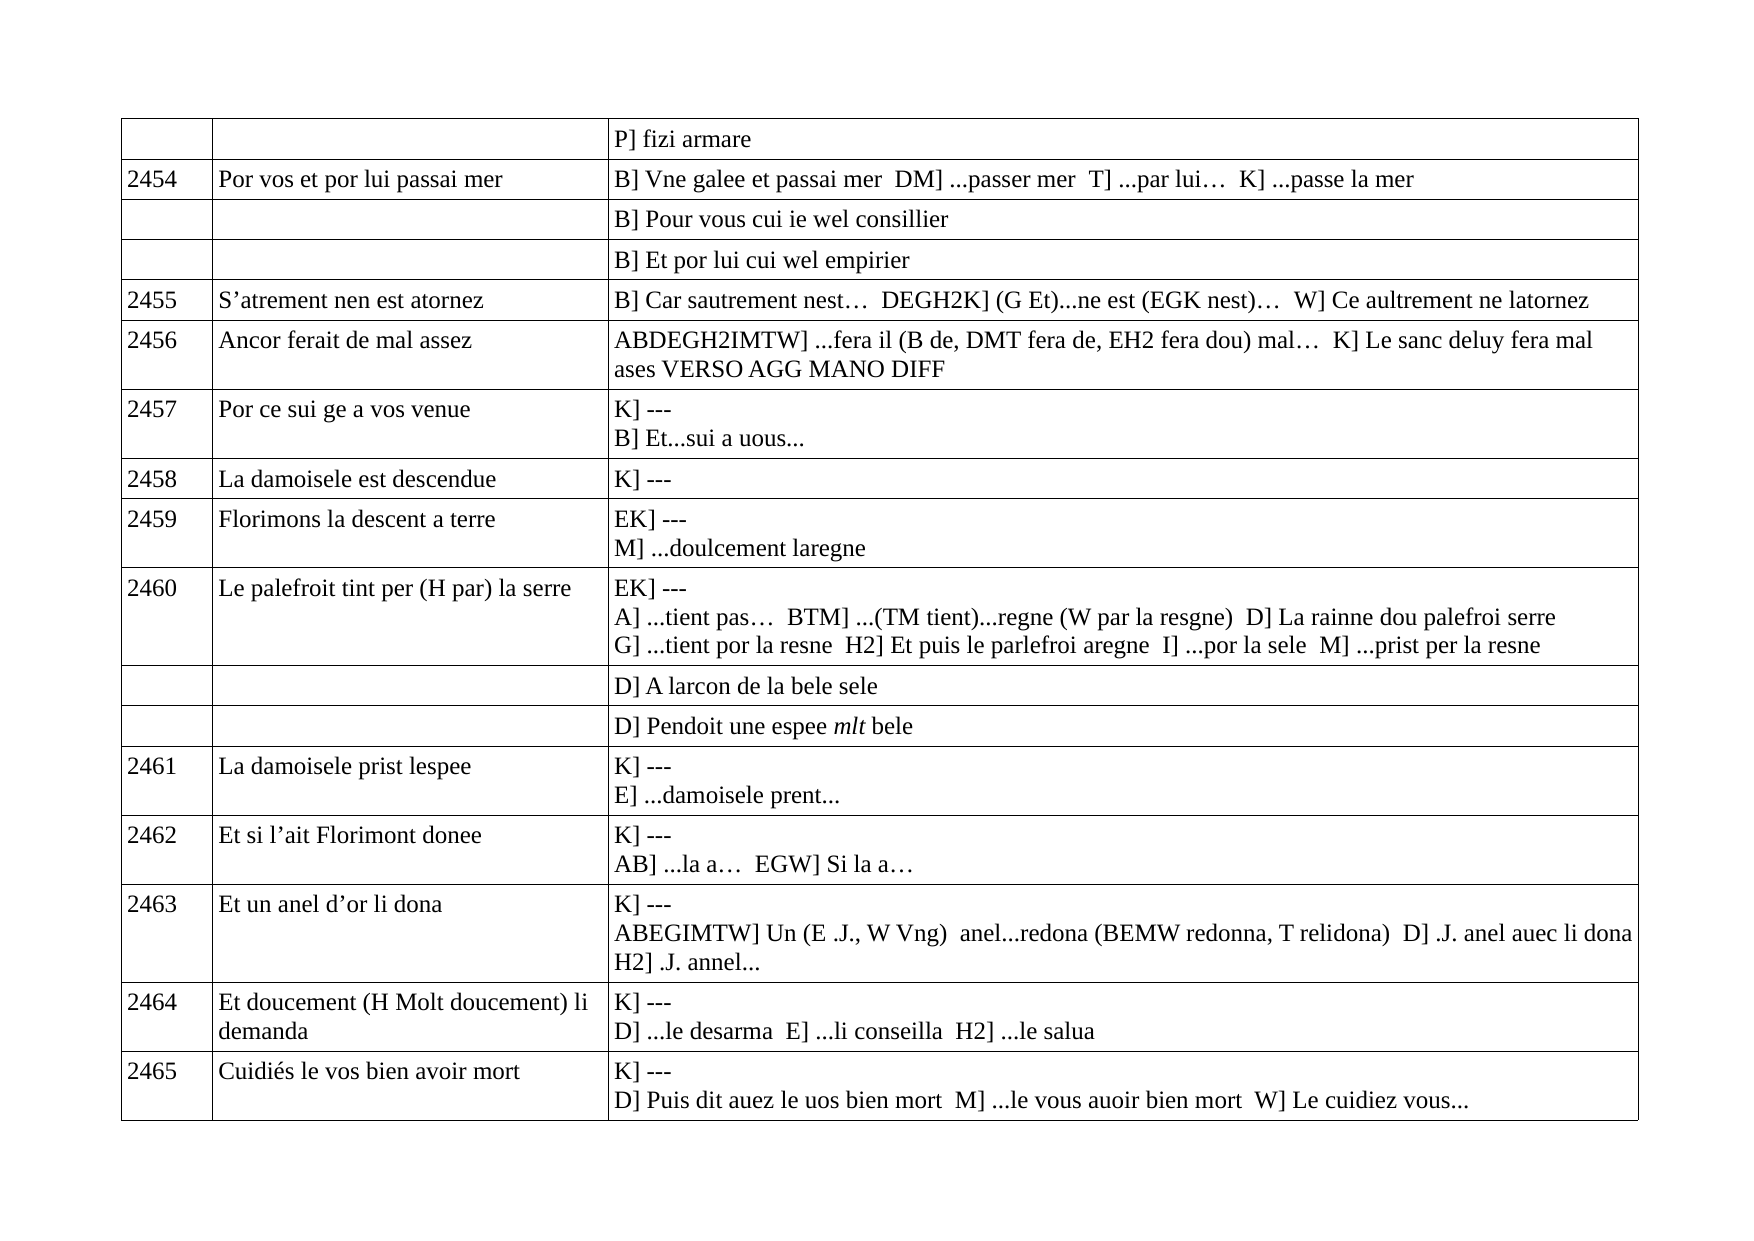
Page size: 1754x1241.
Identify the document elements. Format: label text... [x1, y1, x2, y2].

table_cell [213, 200, 608, 239]
table_cell D] A larcon de la bele sele [609, 666, 1638, 705]
table_cell 2457 [122, 390, 212, 458]
table_cell P] fizi armare [609, 119, 1638, 158]
table_cell B] Car sautrement nest… DEGH2K] (G Et)...ne est (EGK nest)… W] Ce aultrement ne latornez [609, 280, 1638, 320]
table_cell EK] --- M] ...doulcement laregne [609, 499, 1638, 567]
table_cell 2458 [122, 459, 212, 498]
table_cell K] --- B] Et...sui a uous... [609, 390, 1638, 458]
table_cell 2462 [122, 816, 212, 884]
table_cell Florimons la descent a terre [213, 499, 608, 567]
table_cell 2464 [122, 983, 212, 1051]
table_cell K] --- AB] ...la a… EGW] Si la a… [609, 816, 1638, 884]
table_cell Por vos et por lui passai mer [213, 160, 608, 199]
table_cell Et un anel d’or li dona [213, 885, 608, 982]
table_cell EK] --- A] ...tient pas… BTM] ...(TM tient)...regne (W par la resgne) D] La rainne dou palefroi serre G] ...tient por la resne H2] Et puis le parlefroi aregne I] ...por la sele M] ...prist per la resne [609, 568, 1638, 665]
table_cell Et si l’ait Florimont donee [213, 816, 608, 884]
table_cell [213, 119, 608, 158]
table_cell 2454 [122, 160, 212, 199]
table_cell [122, 666, 212, 705]
table_cell K] --- [609, 459, 1638, 498]
table_cell K] --- ABEGIMTW] Un (E .J., W Vng) anel...redona (BEMW redonna, T relidona) D] .J. anel auec li dona H2] .J. annel... [609, 885, 1638, 982]
table_cell [213, 240, 608, 279]
table_cell 2465 [122, 1052, 212, 1120]
table_cell Et doucement (H Molt doucement) li demanda [213, 983, 608, 1051]
table_cell ABDEGH2IMTW] ...fera il (B de, DMT fera de, EH2 fera dou) mal… K] Le sanc deluy fera mal ases VERSO AGG MANO DIFF [609, 321, 1638, 389]
table_cell 2460 [122, 568, 212, 665]
table_cell 2463 [122, 885, 212, 982]
table_cell Le palefroit tint per (H par) la serre [213, 568, 608, 665]
table_cell K] --- D] ...le desarma E] ...li conseilla H2] ...le salua [609, 983, 1638, 1051]
table_cell K] --- D] Puis dit auez le uos bien mort M] ...le vous auoir bien mort W] Le cuidiez vous... [609, 1052, 1638, 1120]
table_cell [213, 706, 608, 746]
table_cell 2459 [122, 499, 212, 567]
table_cell La damoisele prist lespee [213, 747, 608, 815]
table_cell K] --- E] ...damoisele prent... [609, 747, 1638, 815]
table_cell La damoisele est descendue [213, 459, 608, 498]
table_cell Cuidiés le vos bien avoir mort [213, 1052, 608, 1120]
table_cell [122, 119, 212, 158]
table_cell Por ce sui ge a vos venue [213, 390, 608, 458]
table_cell S’atrement nen est atornez [213, 280, 608, 320]
table_cell D] Pendoit une espee mlt bele [609, 706, 1638, 746]
table_cell B] Vne galee et passai mer DM] ...passer mer T] ...par lui… K] ...passe la mer [609, 160, 1638, 199]
table_cell Ancor ferait de mal assez [213, 321, 608, 389]
table_cell [213, 666, 608, 705]
table_cell 2455 [122, 280, 212, 320]
table_cell 2456 [122, 321, 212, 389]
table_cell 2461 [122, 747, 212, 815]
table_cell B] Pour vous cui ie wel consillier [609, 200, 1638, 239]
table_cell B] Et por lui cui wel empirier [609, 240, 1638, 279]
table_cell [122, 200, 212, 239]
table_cell [122, 706, 212, 746]
table_cell [122, 240, 212, 279]
